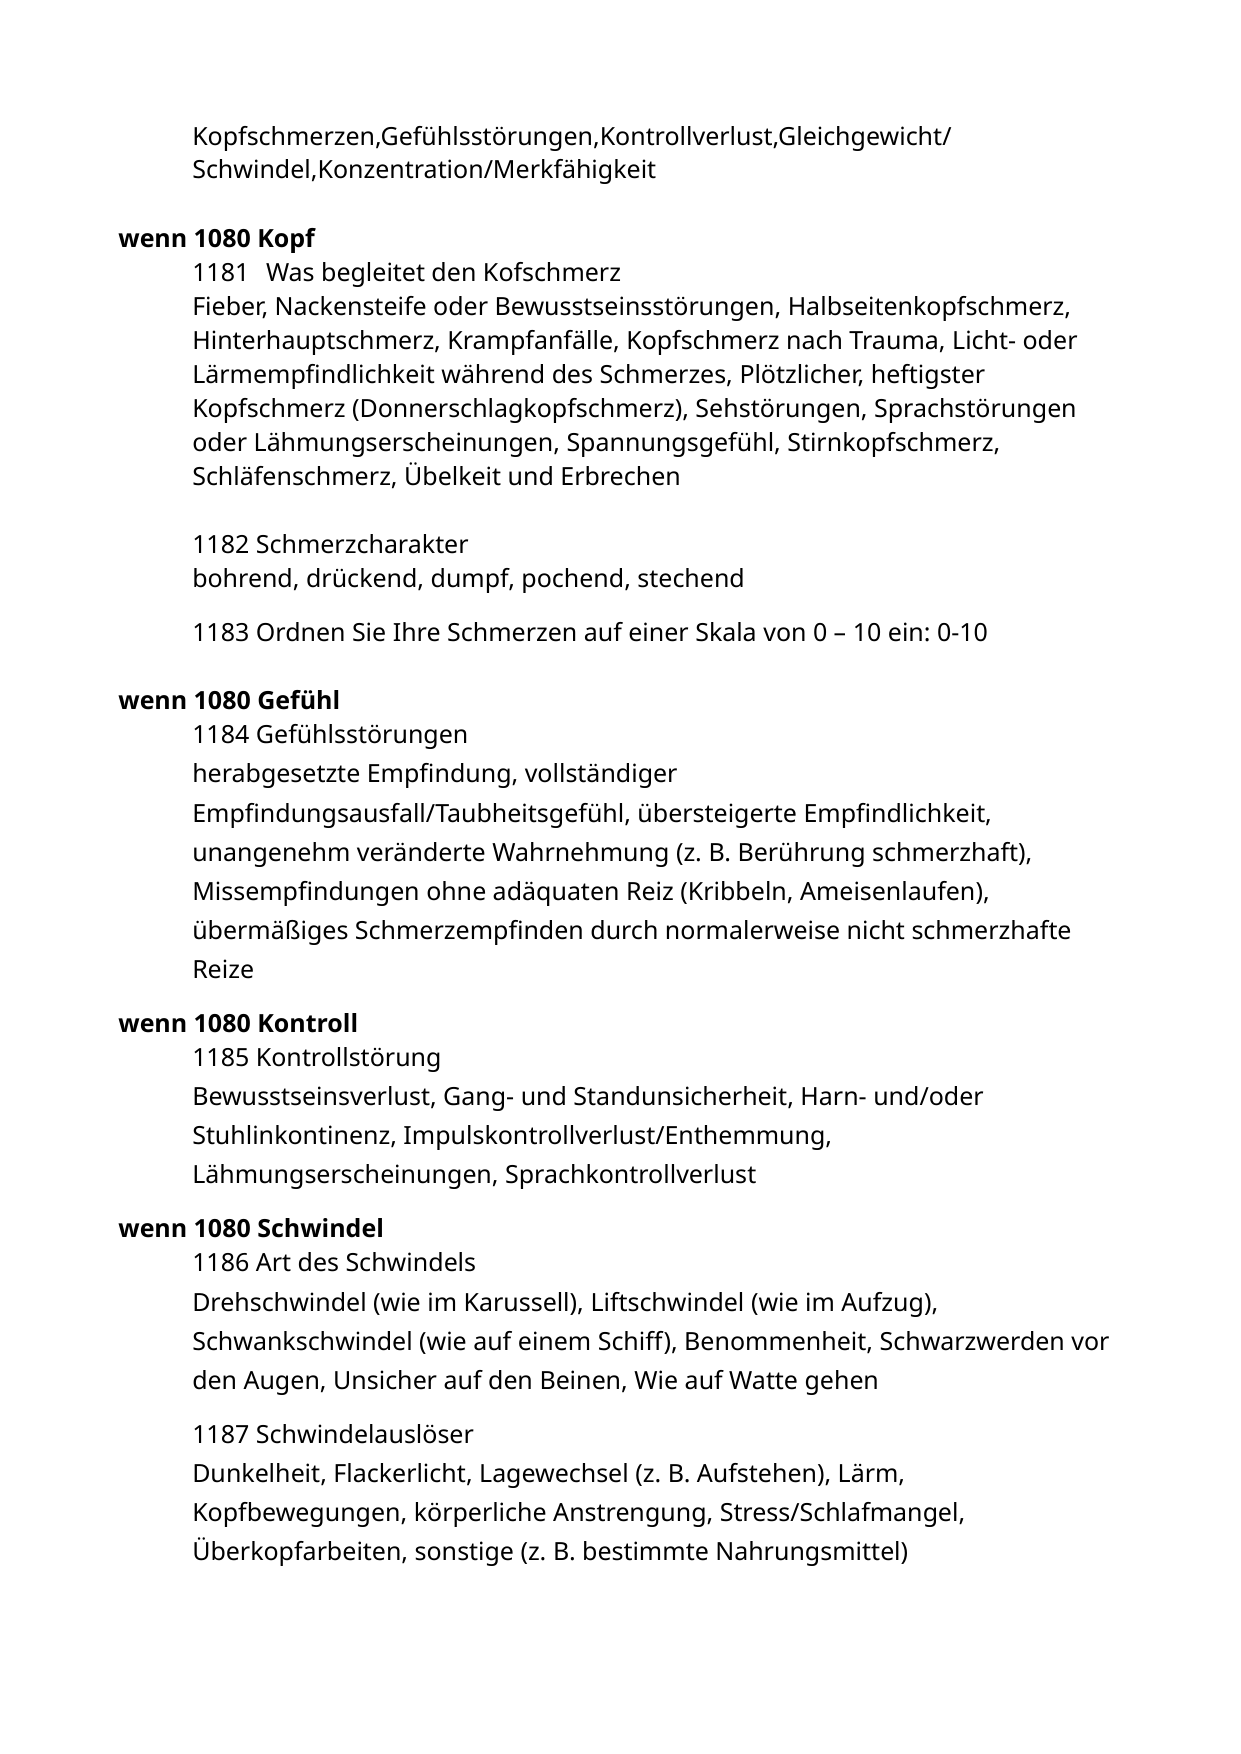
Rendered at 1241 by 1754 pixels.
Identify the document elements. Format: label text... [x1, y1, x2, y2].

text Kopfschmerzen,Gefühlsstörungen,Kontrollverlust,Gleichgewicht/Schwindel,Konzentration/Merkfähigkeit [192, 118, 1122, 186]
text wenn 1080 Gefühl [118, 683, 1122, 717]
text Fieber, Nackensteife oder Bewusstseinsstörungen, Halbseitenkopfschmerz, Hinterhauptschmerz, Krampfanfälle, Kopfschmerz nach Trauma, Licht- oder Lärmempfindlichkeit während des Schmerzes, Plötzlicher, heftigster Kopfschmerz (Donnerschlagkopfschmerz), Sehstörungen, Sprachstörungen oder Lähmungserscheinungen, Spannungsgefühl, Stirnkopfschmerz, Schläfenschmerz, Übelkeit und Erbrechen [192, 288, 1122, 493]
text 1187 Schwindelauslöser Dunkelheit, Flackerlicht, Lagewechsel (z. B. Aufstehen), Lärm, Kopfbewegungen, körperliche Anstrengung, Stress/Schlafmangel, Überkopfarbeiten, sonstige (z. B. bestimmte Nahrungsmittel) [192, 1416, 1122, 1568]
text 1183 Ordnen Sie Ihre Schmerzen auf einer Skala von 0 – 10 ein: 0-10 [192, 615, 1122, 649]
text wenn 1080 Schwindel [118, 1211, 1122, 1245]
text 1184 Gefühlsstörungen herabgesetzte Empfindung, vollständiger Empfindungsausfall/Taubheitsgefühl, übersteigerte Empfindlichkeit, unangenehm veränderte Wahrnehmung (z. B. Berührung schmerzhaft), Missempfindungen ohne adäquaten Reiz (Kribbeln, Ameisenlaufen), übermäßiges Schmerzempfinden durch normalerweise nicht schmerzhafte Reize [192, 717, 1122, 986]
text wenn 1080 Kopf [118, 220, 1122, 254]
text bohrend, drückend, dumpf, pochend, stechend [192, 561, 1122, 595]
text 1181 Was begleitet den Kofschmerz [118, 254, 1122, 288]
text 1186 Art des Schwindels Drehschwindel (wie im Karussell), Liftschwindel (wie im Aufzug), Schwankschwindel (wie auf einem Schiff), Benommenheit, Schwarzwerden vor den Augen, Unsicher auf den Beinen, Wie auf Watte gehen [192, 1245, 1122, 1397]
text wenn 1080 Kontroll [118, 1006, 1122, 1040]
text 1182 Schmerzcharakter [192, 527, 1122, 561]
text 1185 Kontrollstörung Bewusstseinsverlust, Gang- und Standunsicherheit, Harn- und/oder Stuhlinkontinenz, Impulskontrollverlust/Enthemmung, Lähmungserscheinungen, Sprachkontrollverlust [192, 1040, 1122, 1191]
